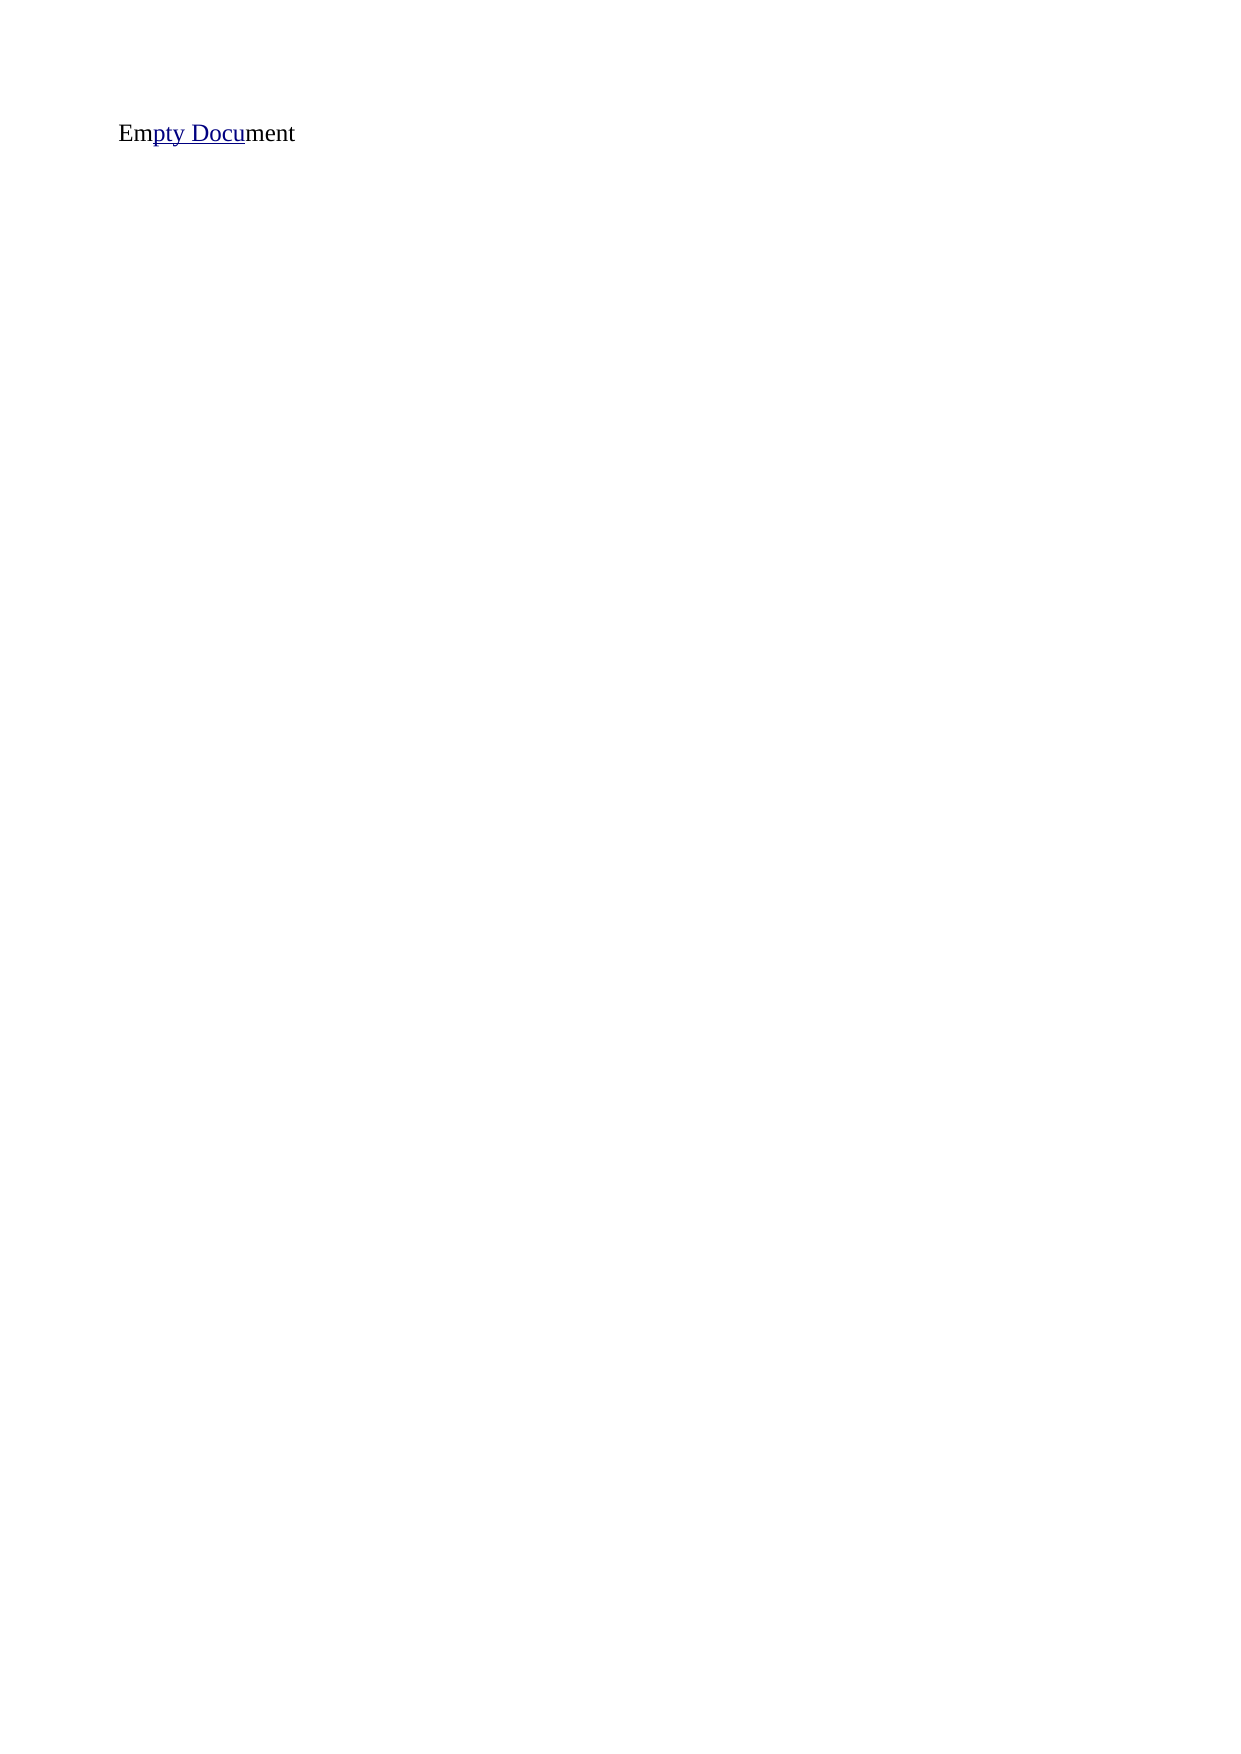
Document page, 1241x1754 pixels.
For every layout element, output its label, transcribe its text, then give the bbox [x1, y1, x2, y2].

text Empty Document [118, 118, 1122, 147]
